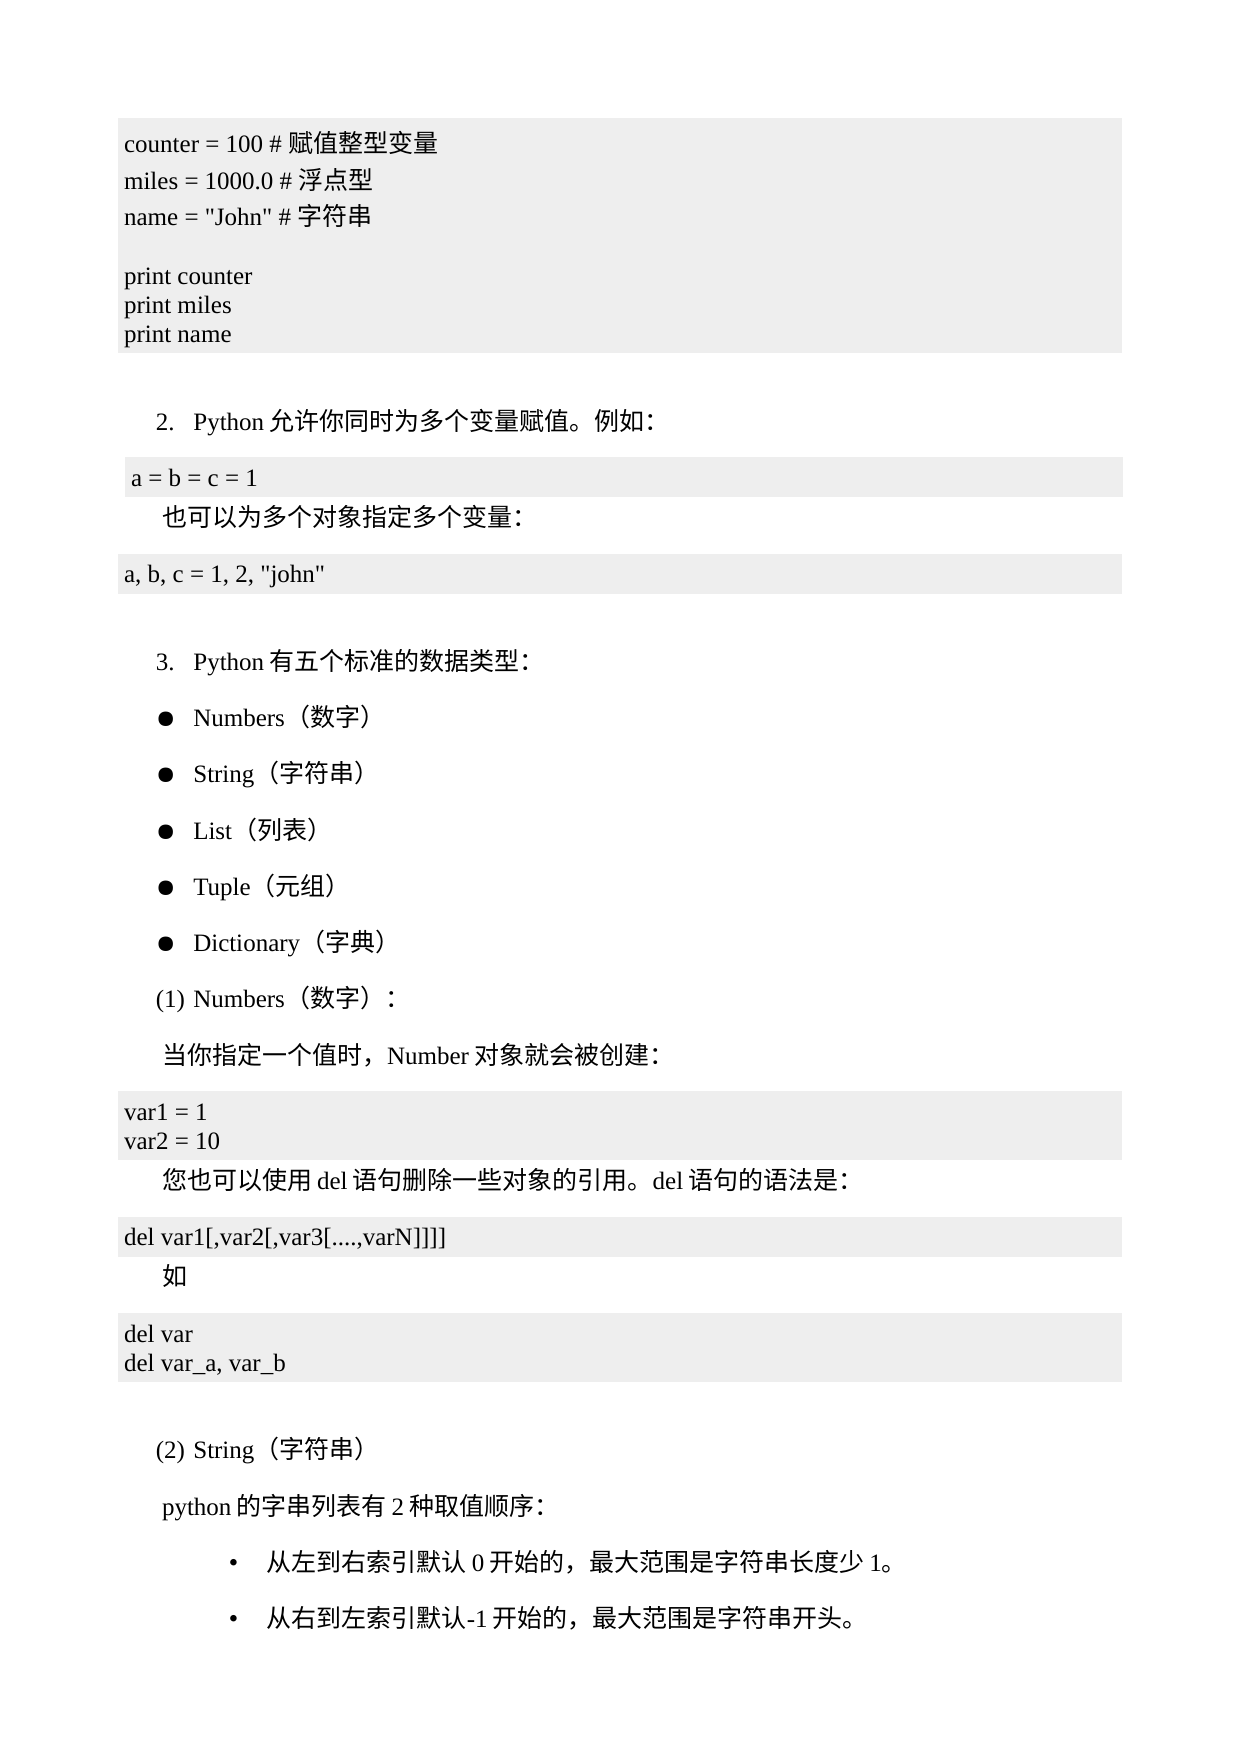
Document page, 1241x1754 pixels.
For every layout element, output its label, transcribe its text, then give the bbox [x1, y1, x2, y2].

list 从右到左索引默认-1开始的，最大范围是字符串开头。 [229, 1598, 1122, 1635]
table_header del var1[,var2[,var3[....,varN]]]] [118, 1217, 1122, 1257]
list String（字符串） [156, 754, 1122, 790]
list 从左到右索引默认0开始的，最大范围是字符串长度少1。 [229, 1542, 1122, 1578]
list Python有五个标准的数据类型： [156, 641, 1122, 678]
list Python允许你同时为多个变量赋值。例如： [156, 401, 1122, 437]
text 当你指定一个值时，Number对象就会被创建： [118, 1035, 1122, 1071]
list List（列表） [156, 810, 1122, 846]
text python的字串列表有2种取值顺序： [118, 1486, 1122, 1522]
table_header var1 = 1 var2 = 10 [118, 1091, 1122, 1160]
list Dictionary（字典） [156, 923, 1122, 959]
table_header counter = 100 # 赋值整型变量 miles = 1000.0 # 浮点型 name = "John" # 字符串 print counter print miles print name [118, 118, 1122, 353]
text 也可以为多个对象指定多个变量： [118, 497, 1122, 534]
list Tuple（元组） [156, 866, 1122, 903]
table_header a, b, c = 1, 2, "john" [118, 554, 1122, 594]
text 如 [118, 1257, 1122, 1293]
table_header del var del var_a, var_b [118, 1313, 1122, 1382]
list Numbers（数字） [156, 698, 1122, 734]
list Numbers（数字）： [156, 979, 1122, 1015]
text 您也可以使用del语句删除一些对象的引用。del语句的语法是： [118, 1160, 1122, 1197]
table_header a = b = c = 1 [125, 457, 1123, 497]
list String（字符串） [156, 1430, 1122, 1466]
